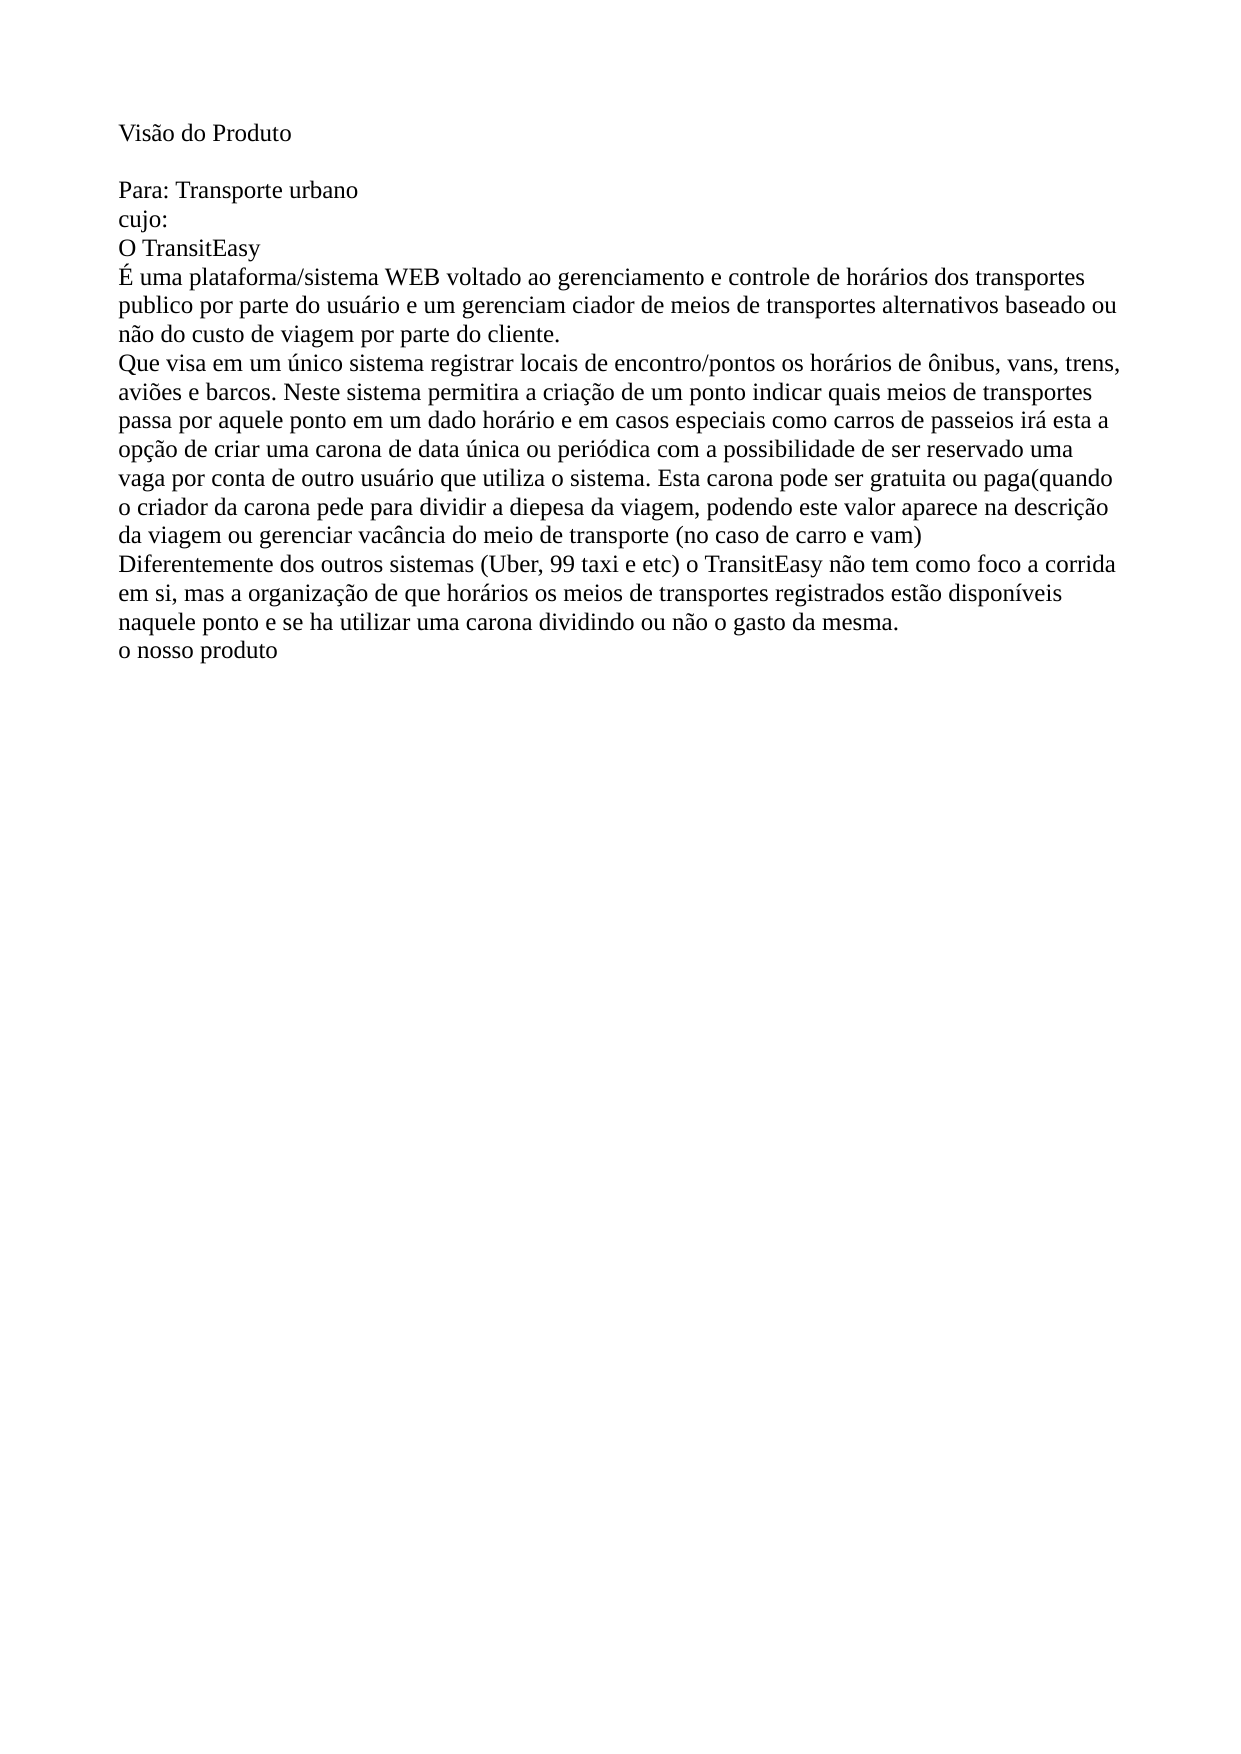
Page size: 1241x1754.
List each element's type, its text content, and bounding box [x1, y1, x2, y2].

text É uma plataforma/sistema WEB voltado ao gerenciamento e controle de horários dos transportes publico por parte do usuário e um gerenciam ciador de meios de transportes alternativos baseado ou não do custo de viagem por parte do cliente. [118, 262, 1122, 348]
text Que visa em um único sistema registrar locais de encontro/pontos os horários de ônibus, vans, trens, aviões e barcos. Neste sistema permitira a criação de um ponto indicar quais meios de transportes passa por aquele ponto em um dado horário e em casos especiais como carros de passeios irá esta a opção de criar uma carona de data única ou periódica com a possibilidade de ser reservado uma vaga por conta de outro usuário que utiliza o sistema. Esta carona pode ser gratuita ou paga(quando o criador da carona pede para dividir a diepesa da viagem, podendo este valor aparece na descrição da viagem ou gerenciar vacância do meio de transporte (no caso de carro e vam) [118, 348, 1122, 549]
text Visão do Produto [118, 118, 1122, 147]
text o nosso produto [118, 636, 1122, 664]
text Para: Transporte urbano [118, 176, 1122, 204]
text cujo: [118, 204, 1122, 233]
text Diferentemente dos outros sistemas (Uber, 99 taxi e etc) o TransitEasy não tem como foco a corrida em si, mas a organização de que horários os meios de transportes registrados estão disponíveis naquele ponto e se ha utilizar uma carona dividindo ou não o gasto da mesma. [118, 549, 1122, 636]
text O TransitEasy [118, 233, 1122, 262]
